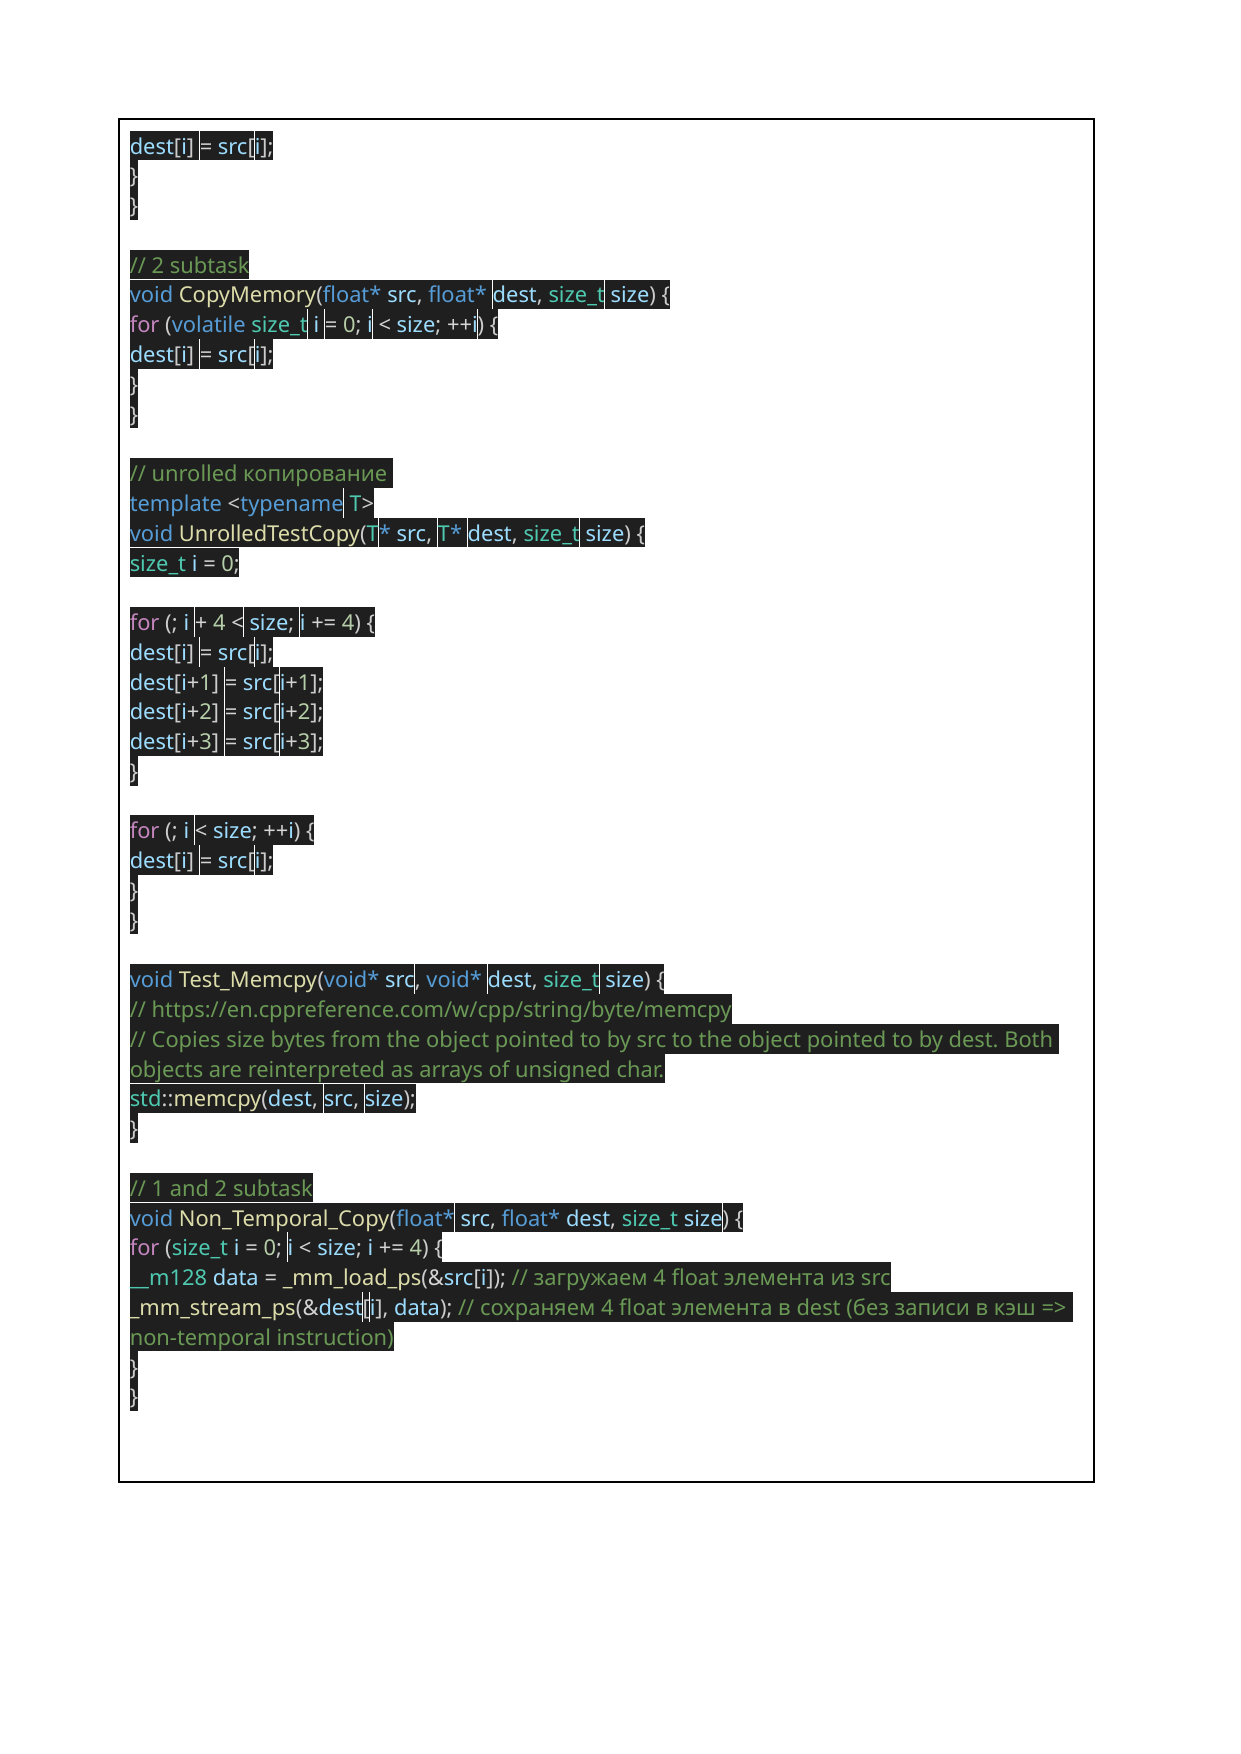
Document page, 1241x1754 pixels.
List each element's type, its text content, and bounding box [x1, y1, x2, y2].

table_header dest[i] = src[i]; } } // 2 subtask void CopyMemory(float* src, float* dest, size_t size) { for (volatile size_t i = 0; i < size; ++i) { dest[i] = src[i]; } } // unrolled копирование template <typename T> void UnrolledTestCopy(T* src, T* dest, size_t size) { size_t i = 0; for (; i + 4 < size; i += 4) { dest[i] = src[i]; dest[i+1] = src[i+1]; dest[i+2] = src[i+2]; dest[i+3] = src[i+3]; } for (; i < size; ++i) { dest[i] = src[i]; } } void Test_Memcpy(void* src, void* dest, size_t size) { // https://en.cppreference.com/w/cpp/string/byte/memcpy // Copies size bytes from the object pointed to by src to the object pointed to by dest. Both objects are reinterpreted as arrays of unsigned char. std::memcpy(dest, src, size); } // 1 and 2 subtask void Non_Temporal_Copy(float* src, float* dest, size_t size) { for (size_t i = 0; i < size; i += 4) { __m128 data = _mm_load_ps(&src[i]); // загружаем 4 float элемента из src _mm_stream_ps(&dest[i], data); // сохраняем 4 float элемента в dest (без записи в кэш => non-temporal instruction) } } [120, 120, 1093, 1481]
